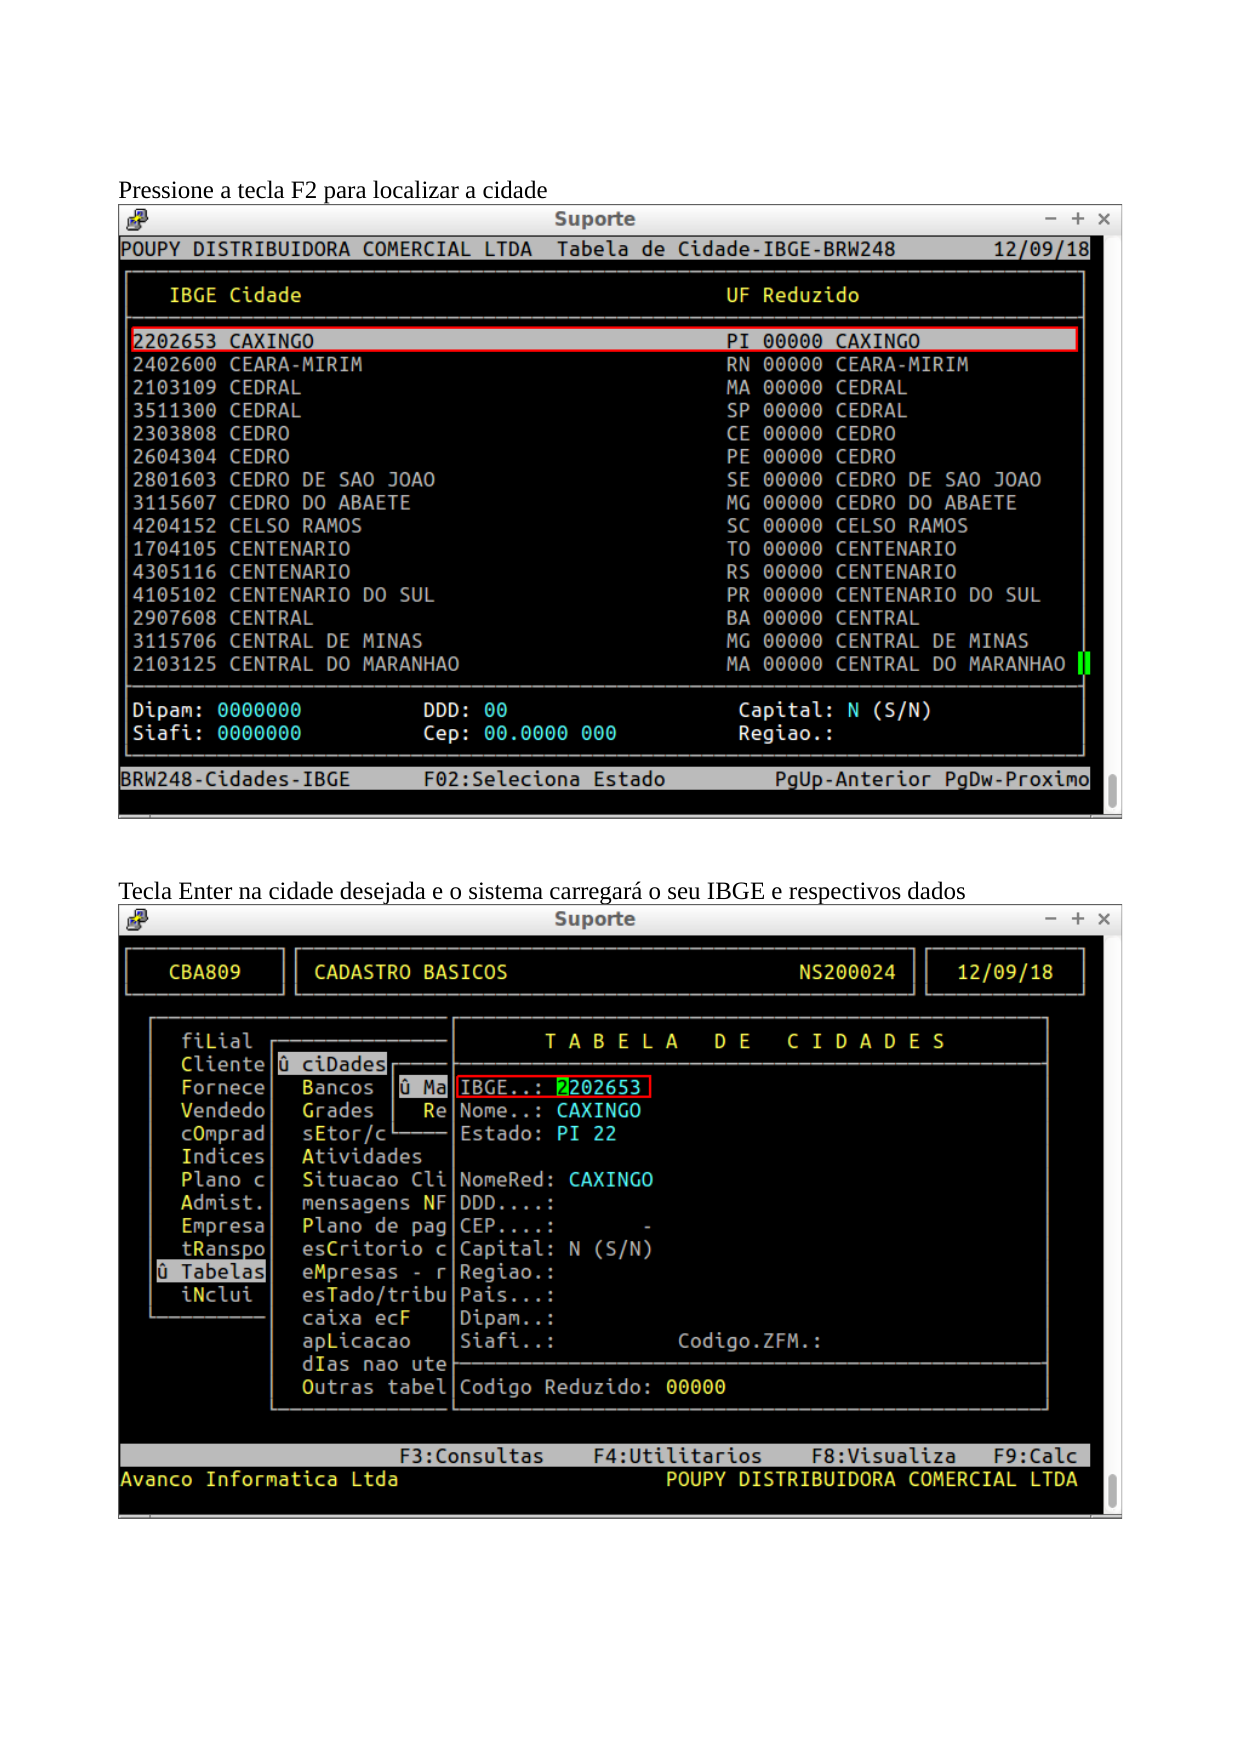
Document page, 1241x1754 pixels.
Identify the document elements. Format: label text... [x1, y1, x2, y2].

text Tecla Enter na cidade desejada e o sistema carregará o seu IBGE e respectivos dados [118, 876, 1122, 904]
text Pressione a tecla F2 para localizar a cidade [118, 176, 1122, 204]
picture [118, 904, 1123, 1519]
picture [118, 204, 1123, 819]
